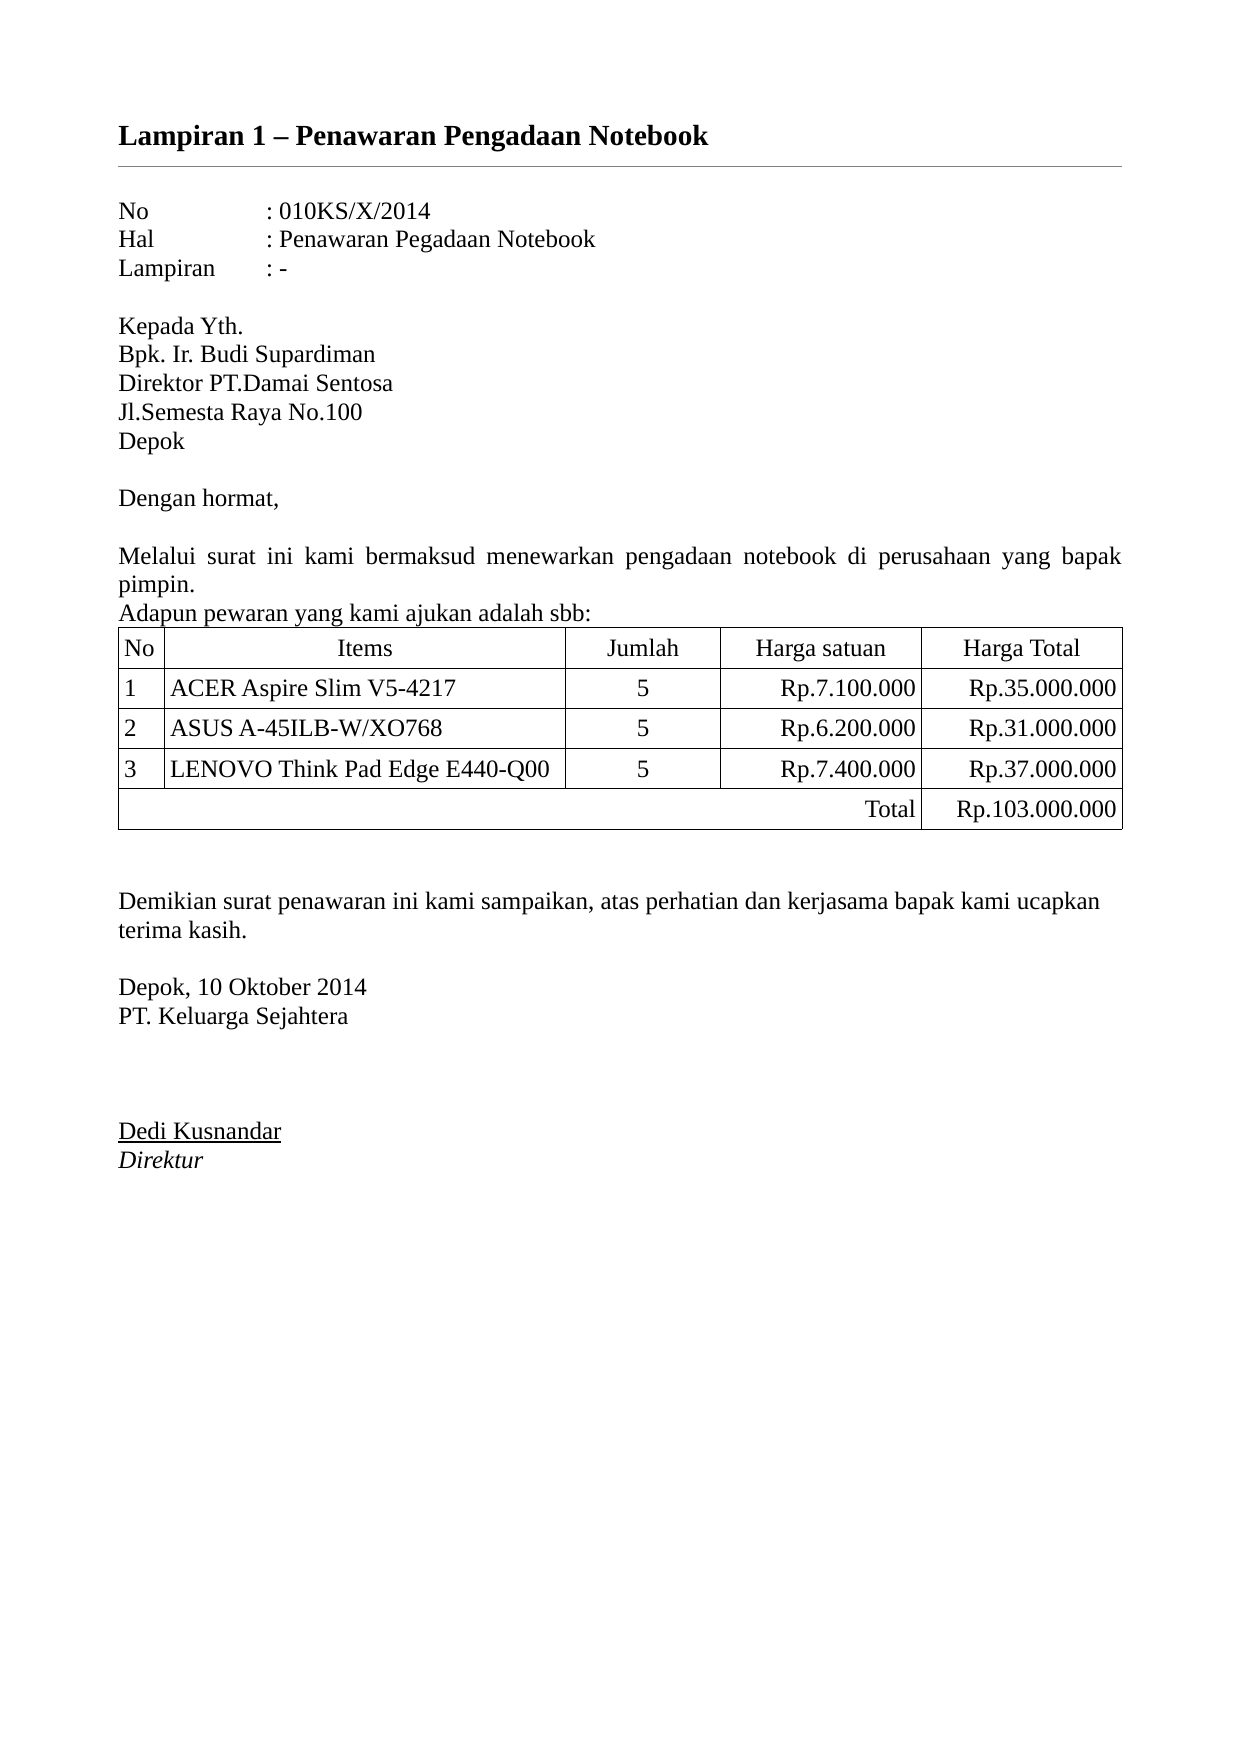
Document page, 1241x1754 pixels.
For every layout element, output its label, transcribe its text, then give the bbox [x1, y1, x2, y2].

text Melalui surat ini kami bermaksud menewarkan pengadaan notebook di perusahaan yang bapak pimpin. [118, 541, 1122, 598]
text Dengan hormat, [118, 483, 1122, 512]
table_cell Rp.103.000.000 [922, 789, 1122, 829]
table_header Harga satuan [721, 628, 921, 667]
text Adapun pewaran yang kami ajukan adalah sbb: [118, 598, 1122, 627]
table_header Items [165, 628, 565, 667]
table_cell Rp.7.400.000 [721, 749, 921, 788]
text Kepada Yth. [118, 311, 1122, 339]
table_cell Rp.6.200.000 [721, 709, 921, 748]
text Depok [118, 426, 1122, 454]
table_cell 5 [566, 749, 720, 788]
table_header Jumlah [566, 628, 720, 667]
table_cell Rp.37.000.000 [922, 749, 1122, 788]
table_cell 3 [119, 749, 164, 788]
text Depok, 10 Oktober 2014 [118, 972, 1122, 1001]
table_cell LENOVO Think Pad Edge E440-Q00 [165, 749, 565, 788]
table_cell ASUS A-45ILB-W/XO768 [165, 709, 565, 748]
text Lampiran 1 – Penawaran Pengadaan Notebook [118, 118, 1122, 152]
table_header Harga Total [922, 628, 1122, 667]
text Direktor PT.Damai Sentosa [118, 368, 1122, 397]
table_header No [119, 628, 164, 667]
table_cell 1 [119, 669, 164, 708]
text Lampiran : - [118, 253, 1122, 282]
table_cell ACER Aspire Slim V5-4217 [165, 669, 565, 708]
table_cell Rp.31.000.000 [922, 709, 1122, 748]
table_cell 5 [566, 709, 720, 748]
text Hal : Penawaran Pegadaan Notebook [118, 224, 1122, 253]
text Jl.Semesta Raya No.100 [118, 397, 1122, 426]
text Direktur [118, 1145, 1122, 1174]
text No : 010KS/X/2014 [118, 196, 1122, 224]
table_cell 2 [119, 709, 164, 748]
table_cell Total [119, 789, 921, 829]
text terima kasih. [118, 915, 1122, 944]
text Bpk. Ir. Budi Supardiman [118, 339, 1122, 368]
table_cell Rp.35.000.000 [922, 669, 1122, 708]
text Dedi Kusnandar [118, 1116, 1122, 1145]
table_cell Rp.7.100.000 [721, 669, 921, 708]
text Demikian surat penawaran ini kami sampaikan, atas perhatian dan kerjasama bapak kami ucapkan [118, 886, 1122, 915]
text PT. Keluarga Sejahtera [118, 1001, 1122, 1030]
table_cell 5 [566, 669, 720, 708]
